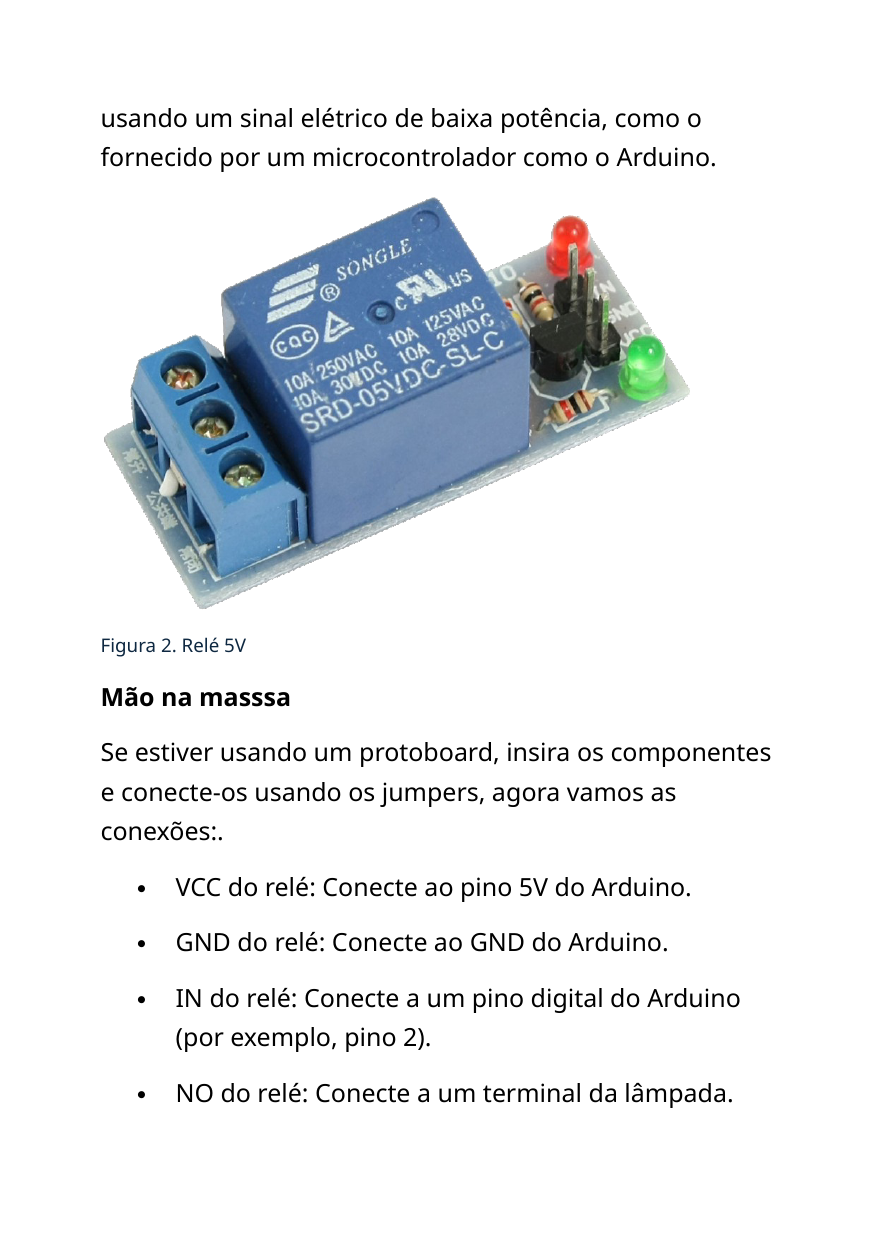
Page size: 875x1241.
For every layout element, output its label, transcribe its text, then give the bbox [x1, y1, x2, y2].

text Se estiver usando um protoboard, insira os componentes e conecte-os usando os jumpers, agora vamos as conexões:. [100, 735, 774, 847]
picture [100, 195, 692, 611]
list NO do relé: Conecte a um terminal da lâmpada. [138, 1076, 774, 1110]
list IN do relé: Conecte a um pino digital do Arduino (por exemplo, pino 2). [138, 981, 774, 1054]
text Mão na masssa [100, 679, 774, 713]
text Figura 2. Relé 5V [100, 633, 774, 658]
list VCC do relé: Conecte ao pino 5V do Arduino. [138, 869, 774, 903]
list GND do relé: Conecte ao GND do Arduino. [138, 925, 774, 959]
text usando um sinal elétrico de baixa potência, como o fornecido por um microcontrolador como o Arduino. [100, 100, 774, 174]
